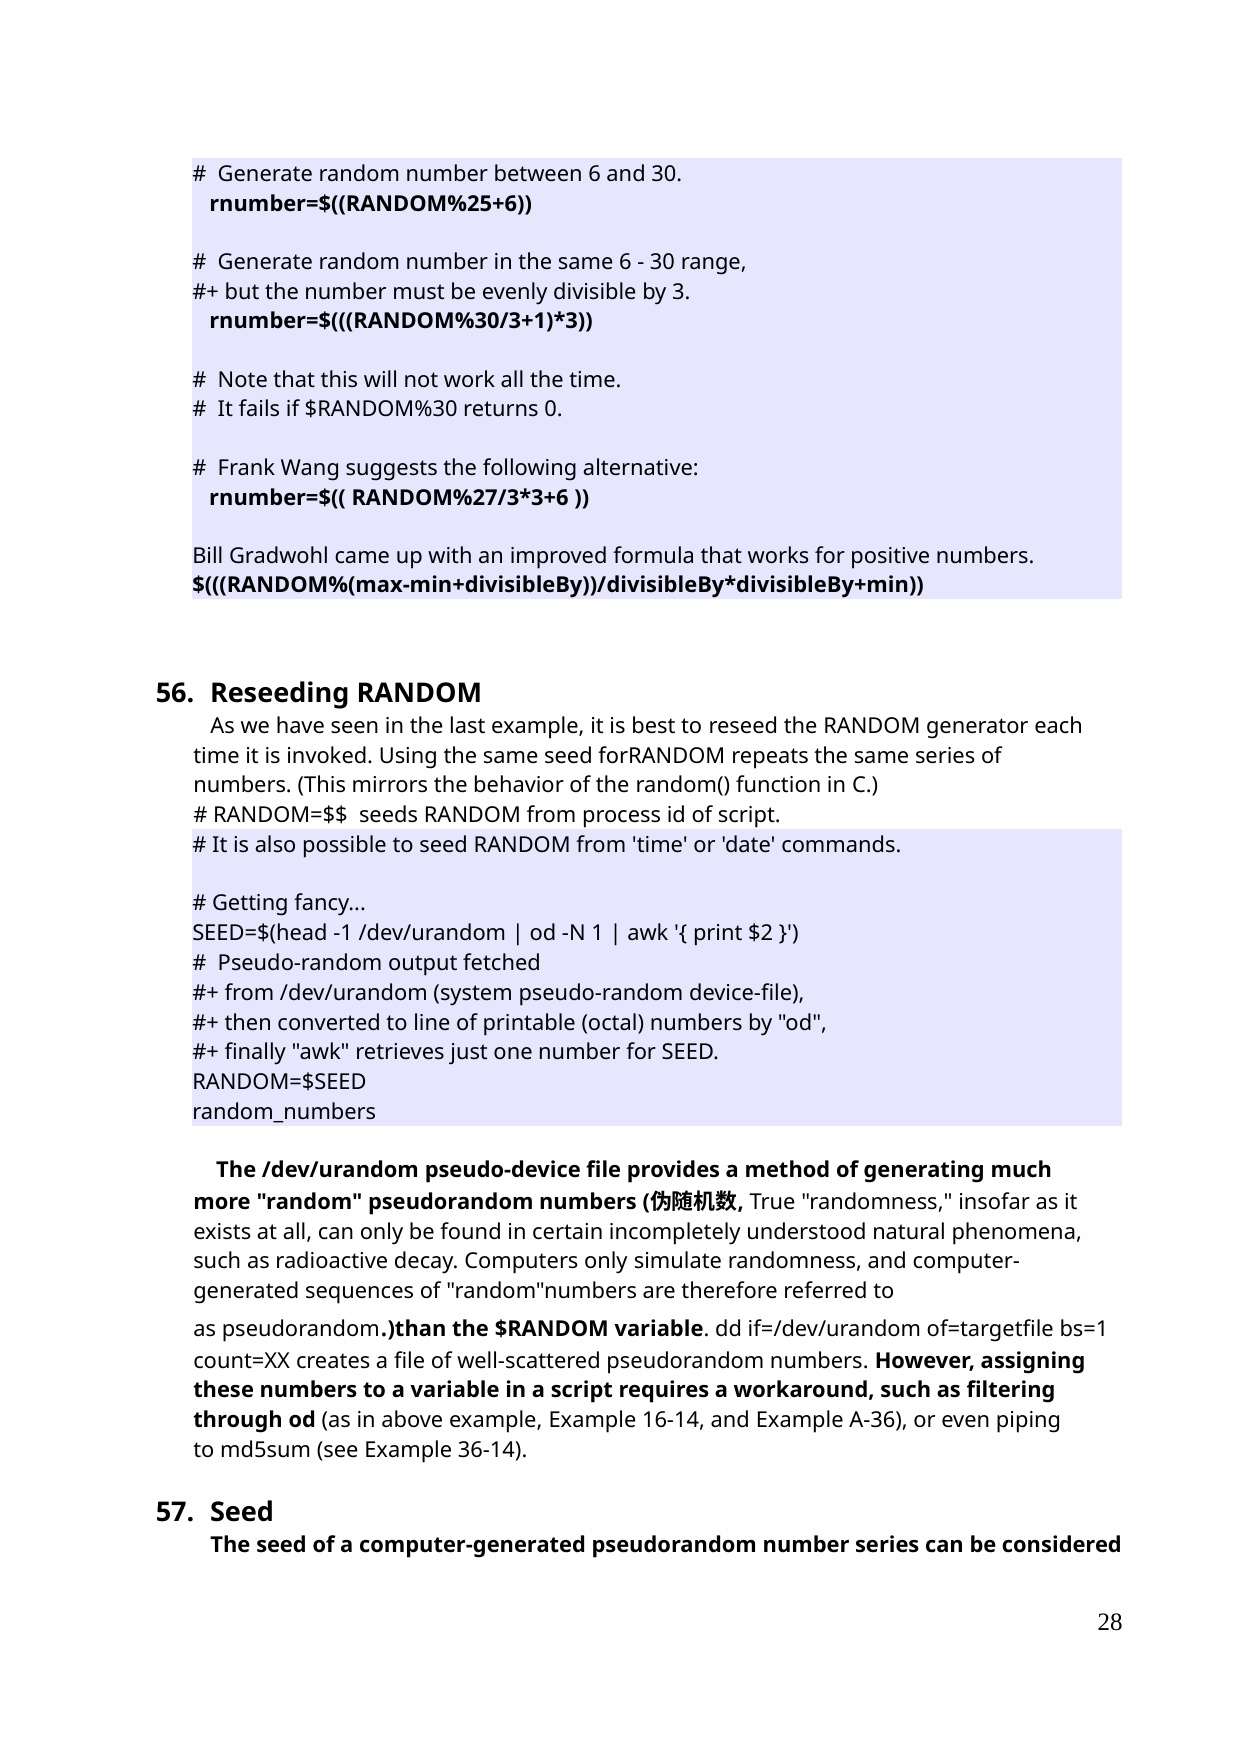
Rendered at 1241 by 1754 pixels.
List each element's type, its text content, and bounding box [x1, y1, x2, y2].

list Seed [156, 1492, 1122, 1529]
list rnumber=$(( RANDOM%27/3*3+6 )) [192, 481, 1122, 511]
list rnumber=$(((RANDOM%30/3+1)*3)) [192, 305, 1122, 335]
list #+ from /dev/urandom (system pseudo-random device-file), [192, 977, 1122, 1006]
list SEED=$(head -1 /dev/urandom | od -N 1 | awk '{ print $2 }') [192, 917, 1122, 947]
list random_numbers [192, 1096, 1122, 1126]
list # It is also possible to seed RANDOM from 'time' or 'date' commands. [192, 829, 1122, 859]
list # Getting fancy... [192, 887, 1122, 917]
list #+ then converted to line of printable (octal) numbers by "od", [192, 1006, 1122, 1036]
list #+ finally "awk" retrieves just one number for SEED. [192, 1036, 1122, 1066]
list # It fails if $RANDOM%30 returns 0. [192, 393, 1122, 423]
list # Generate random number between 6 and 30. [192, 158, 1122, 188]
list The /dev/urandom pseudo-device file provides a method of generating much more "random" pseudorandom numbers (伪随机数, True "randomness," insofar as it exists at all, can only be found in certain incompletely understood natural phenomena, such as radioactive decay. Computers only simulate randomness, and computer-generated sequences of "random"numbers are therefore referred to as pseudorandom.)than the $RANDOM variable. dd if=/dev/urandom of=targetfile bs=1 count=XX creates a file of well-scattered pseudorandom numbers. However, assigning these numbers to a variable in a script requires a workaround, such as filtering through od (as in above example, Example 16-14, and Example A-36), or even piping to md5sum (see Example 36-14). [156, 1154, 1122, 1464]
list # Frank Wang suggests the following alternative: [192, 452, 1122, 481]
list Bill Gradwohl came up with an improved formula that works for positive numbers. [192, 540, 1122, 569]
list # Pseudo-random output fetched [192, 947, 1122, 977]
list # RANDOM=$$ seeds RANDOM from process id of script. [156, 799, 1122, 829]
list rnumber=$((RANDOM%25+6)) [192, 188, 1122, 217]
list #+ but the number must be evenly divisible by 3. [192, 276, 1122, 305]
list # Generate random number in the same 6 - 30 range, [192, 246, 1122, 276]
list RANDOM=$SEED [192, 1066, 1122, 1096]
list Reseeding RANDOM [156, 673, 1122, 710]
list $(((RANDOM%(max-min+divisibleBy))/divisibleBy*divisibleBy+min)) [192, 569, 1122, 599]
list # Note that this will not work all the time. [192, 364, 1122, 393]
list The seed of a computer-generated pseudorandom number series can be considered [156, 1529, 1122, 1559]
list As we have seen in the last example, it is best to reseed the RANDOM generator each time it is invoked. Using the same seed forRANDOM repeats the same series of numbers. (This mirrors the behavior of the random() function in C.) [156, 710, 1122, 799]
